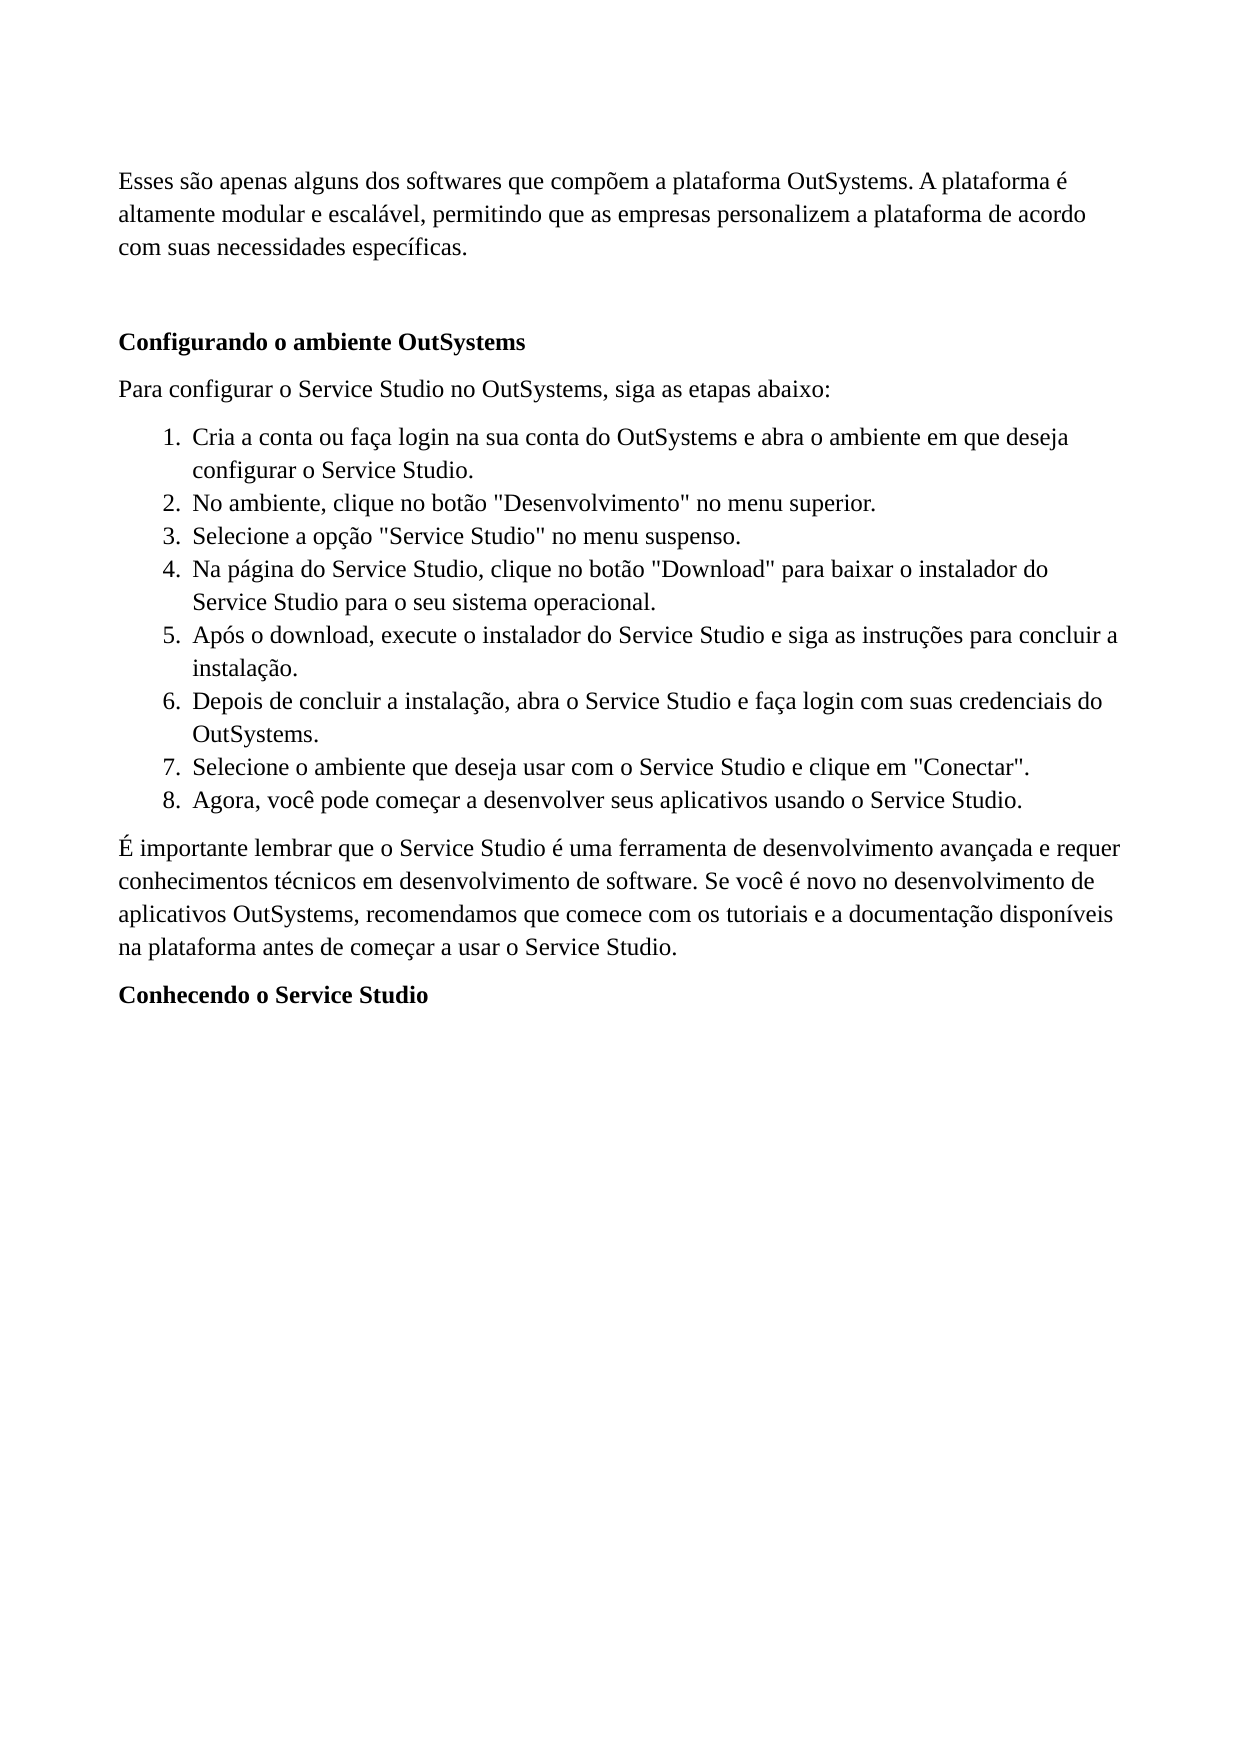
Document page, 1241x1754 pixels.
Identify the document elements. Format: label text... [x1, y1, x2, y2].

list Selecione a opção "Service Studio" no menu suspenso. [162, 521, 1122, 550]
list Após o download, execute o instalador do Service Studio e siga as instruções para concluir a instalação. [162, 620, 1122, 682]
text Esses são apenas alguns dos softwares que compõem a plataforma OutSystems. A plataforma é altamente modular e escalável, permitindo que as empresas personalizem a plataforma de acordo com suas necessidades específicas. [118, 166, 1122, 261]
text Conhecendo o Service Studio [118, 980, 1122, 1008]
text Para configurar o Service Studio no OutSystems, siga as etapas abaixo: [118, 374, 1122, 403]
list Depois de concluir a instalação, abra o Service Studio e faça login com suas credenciais do OutSystems. [162, 686, 1122, 748]
list Na página do Service Studio, clique no botão "Download" para baixar o instalador do Service Studio para o seu sistema operacional. [162, 554, 1122, 616]
list No ambiente, clique no botão "Desenvolvimento" no menu superior. [162, 488, 1122, 517]
text É importante lembrar que o Service Studio é uma ferramenta de desenvolvimento avançada e requer conhecimentos técnicos em desenvolvimento de software. Se você é novo no desenvolvimento de aplicativos OutSystems, recomendamos que comece com os tutoriais e a documentação disponíveis na plataforma antes de começar a usar o Service Studio. [118, 833, 1122, 961]
list Selecione o ambiente que deseja usar com o Service Studio e clique em "Conectar". [162, 752, 1122, 781]
text Configurando o ambiente OutSystems [118, 327, 1122, 356]
list Cria a conta ou faça login na sua conta do OutSystems e abra o ambiente em que deseja configurar o Service Studio. [162, 422, 1122, 484]
list Agora, você pode começar a desenvolver seus aplicativos usando o Service Studio. [162, 785, 1122, 814]
